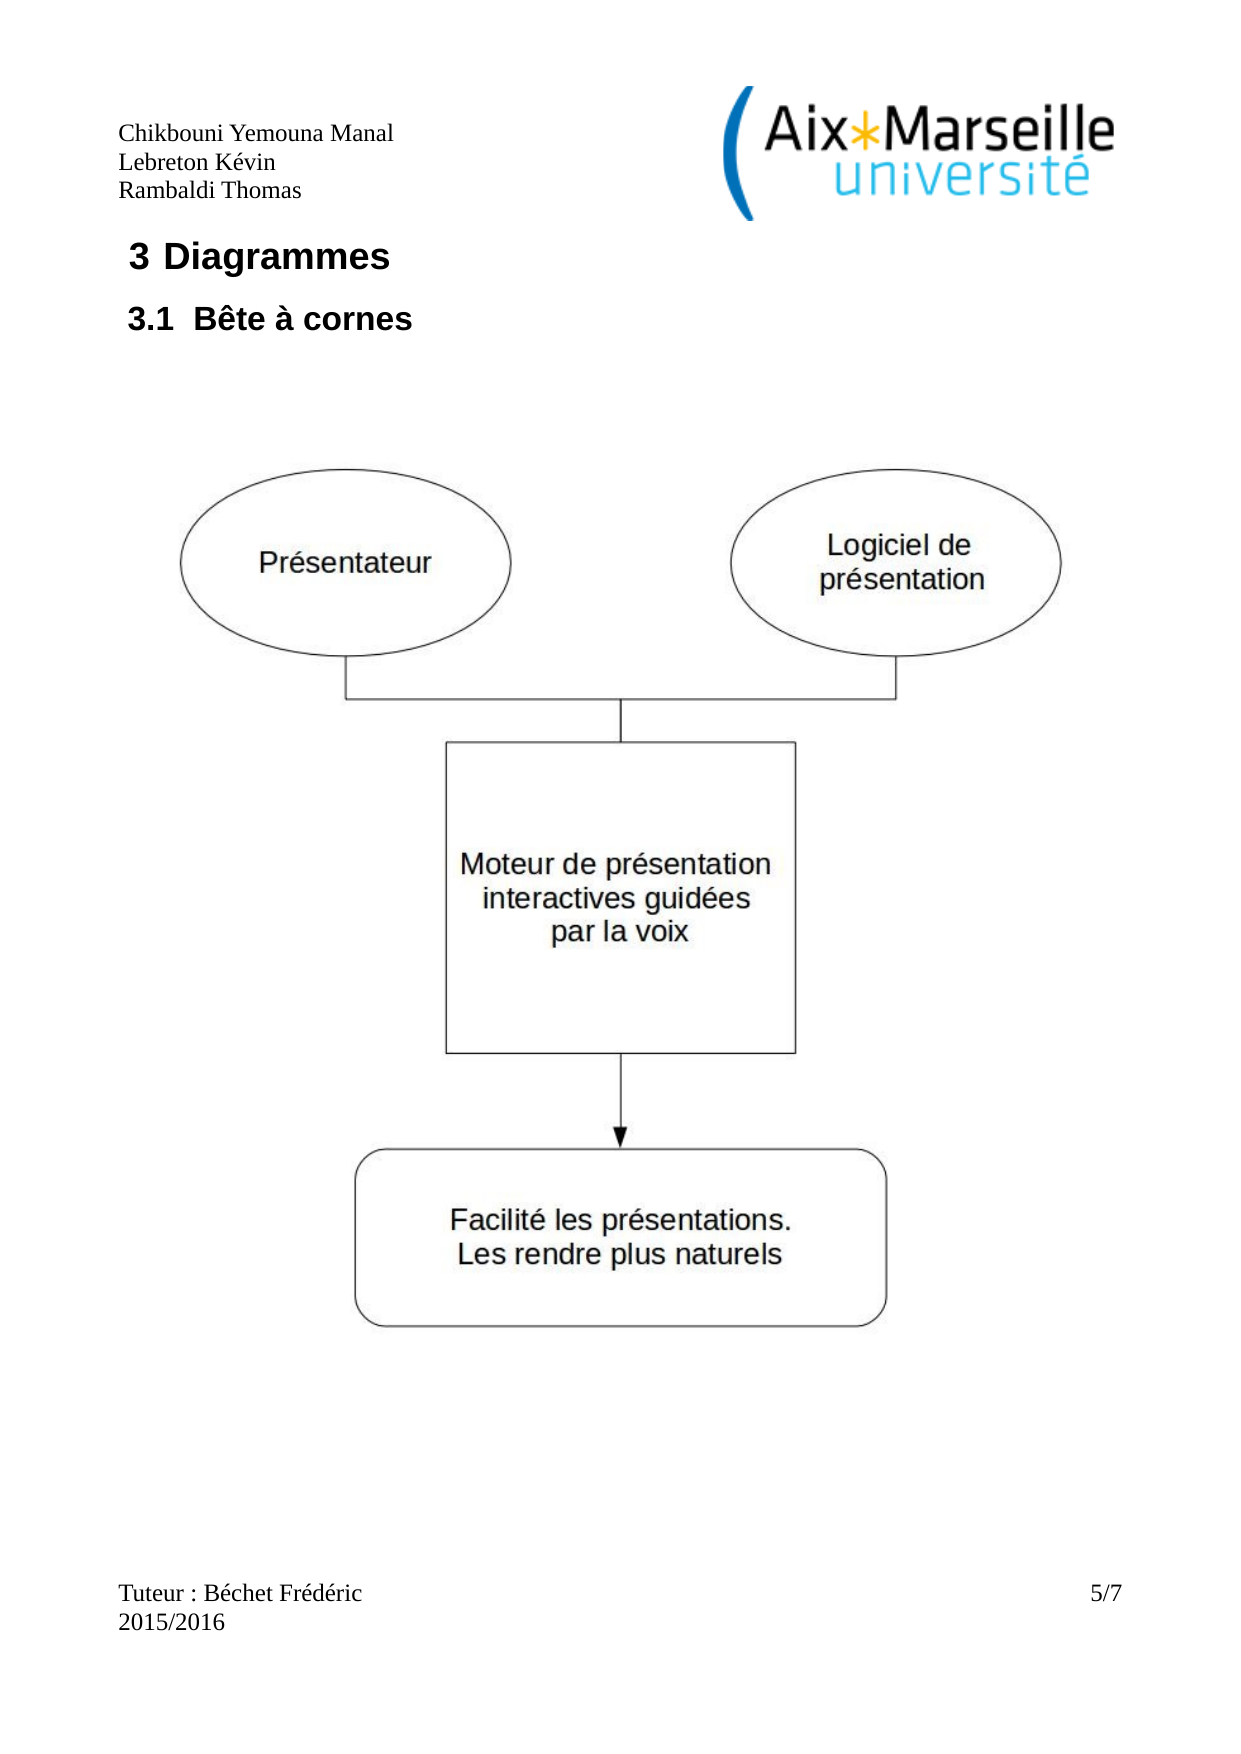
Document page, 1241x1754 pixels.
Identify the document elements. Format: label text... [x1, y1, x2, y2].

subtitle Bête à cornes [118, 298, 1122, 337]
picture [118, 402, 1123, 1353]
subtitle Diagrammes [118, 234, 1122, 277]
picture [723, 86, 1114, 221]
